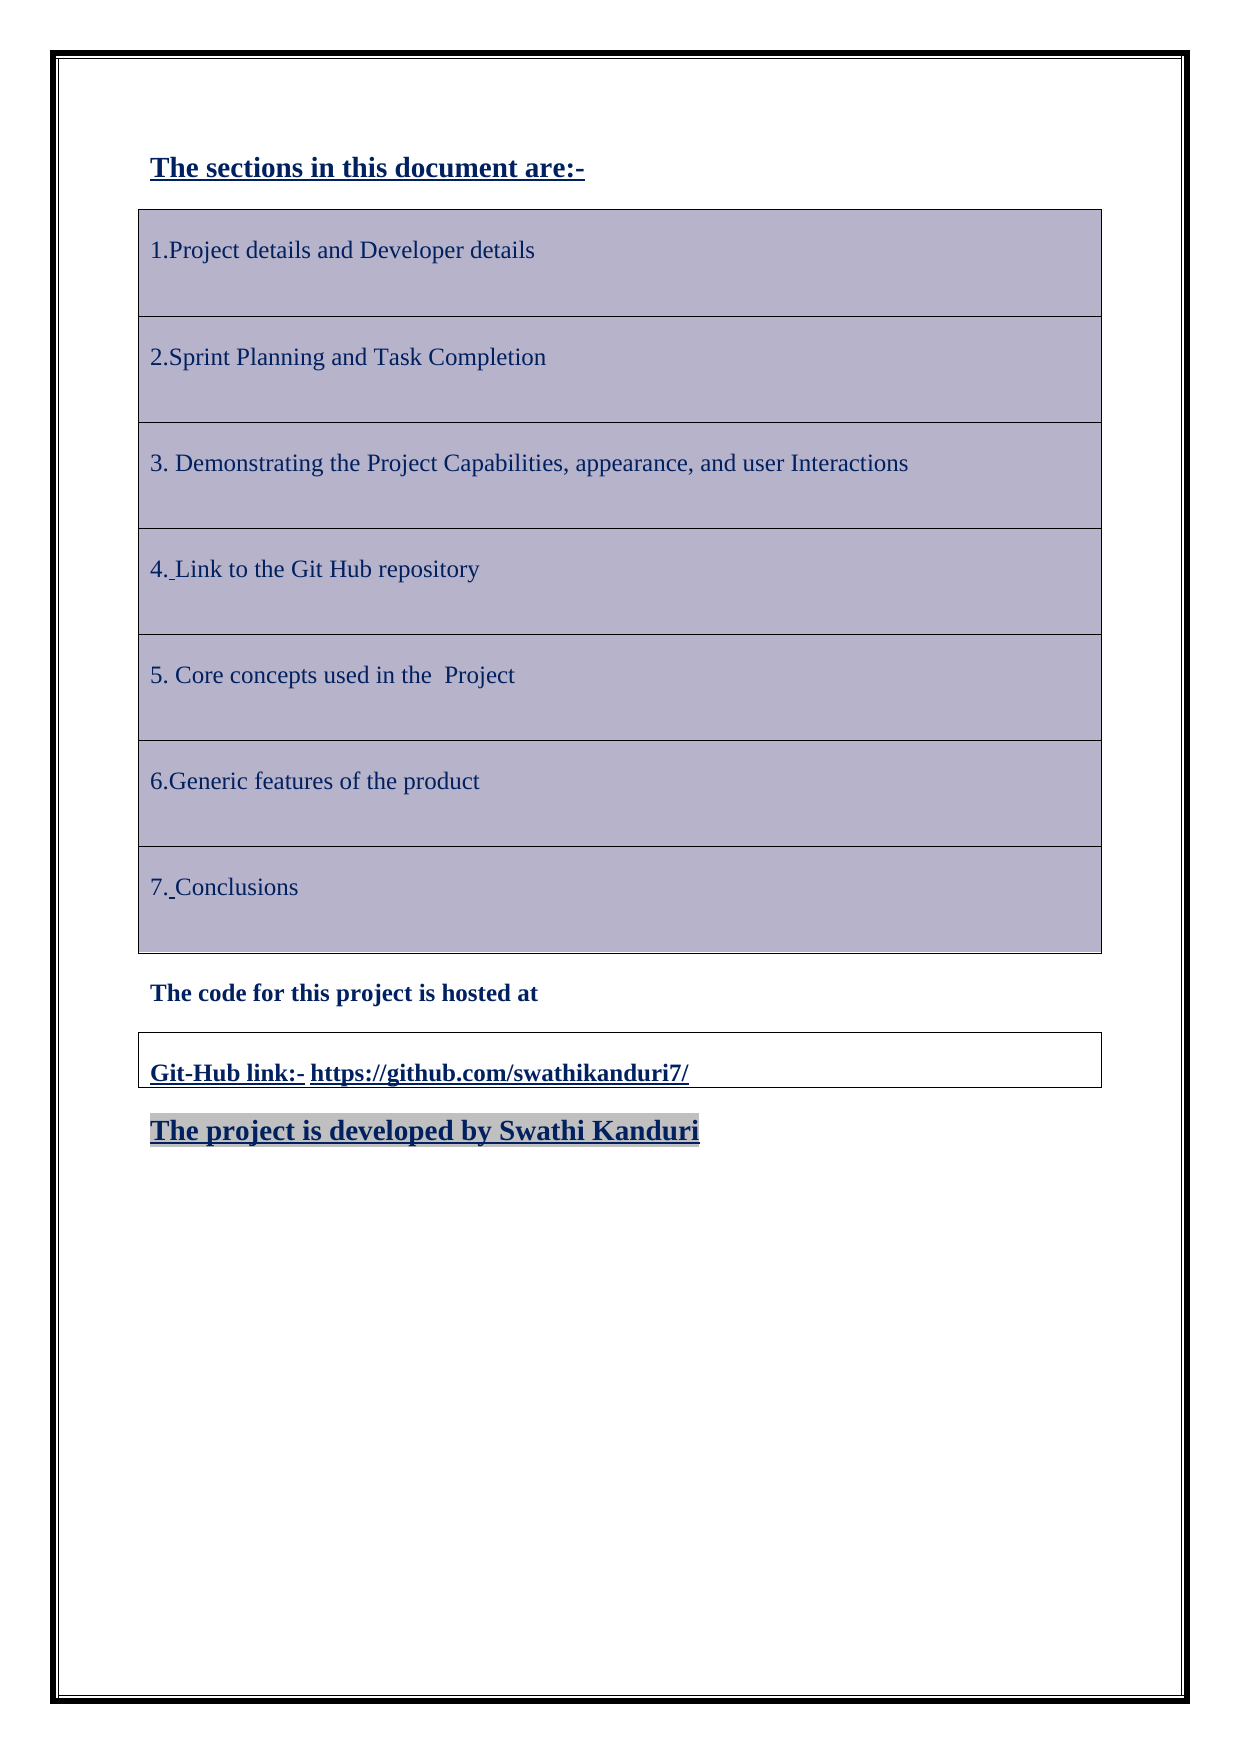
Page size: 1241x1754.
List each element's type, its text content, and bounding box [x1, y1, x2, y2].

table_cell 3. Demonstrating the Project Capabilities, appearance, and user Interactions [139, 423, 1101, 528]
table_cell 2.Sprint Planning and Task Completion [139, 317, 1101, 422]
text The sections in this document are:- [150, 150, 1137, 183]
text The project is developed by Swathi Kanduri [150, 1113, 1137, 1147]
table_header Git-Hub link:- https://github.com/swathikanduri7/ [139, 1033, 1101, 1087]
table_cell 4. Link to the Git Hub repository [139, 529, 1101, 634]
table_cell 5. Core concepts used in the Project [139, 635, 1101, 740]
table_cell 7. Conclusions [139, 847, 1101, 952]
table_cell 6.Generic features of the product [139, 741, 1101, 846]
table_header 1.Project details and Developer details [139, 210, 1101, 316]
text The code for this project is hosted at [150, 978, 1137, 1007]
